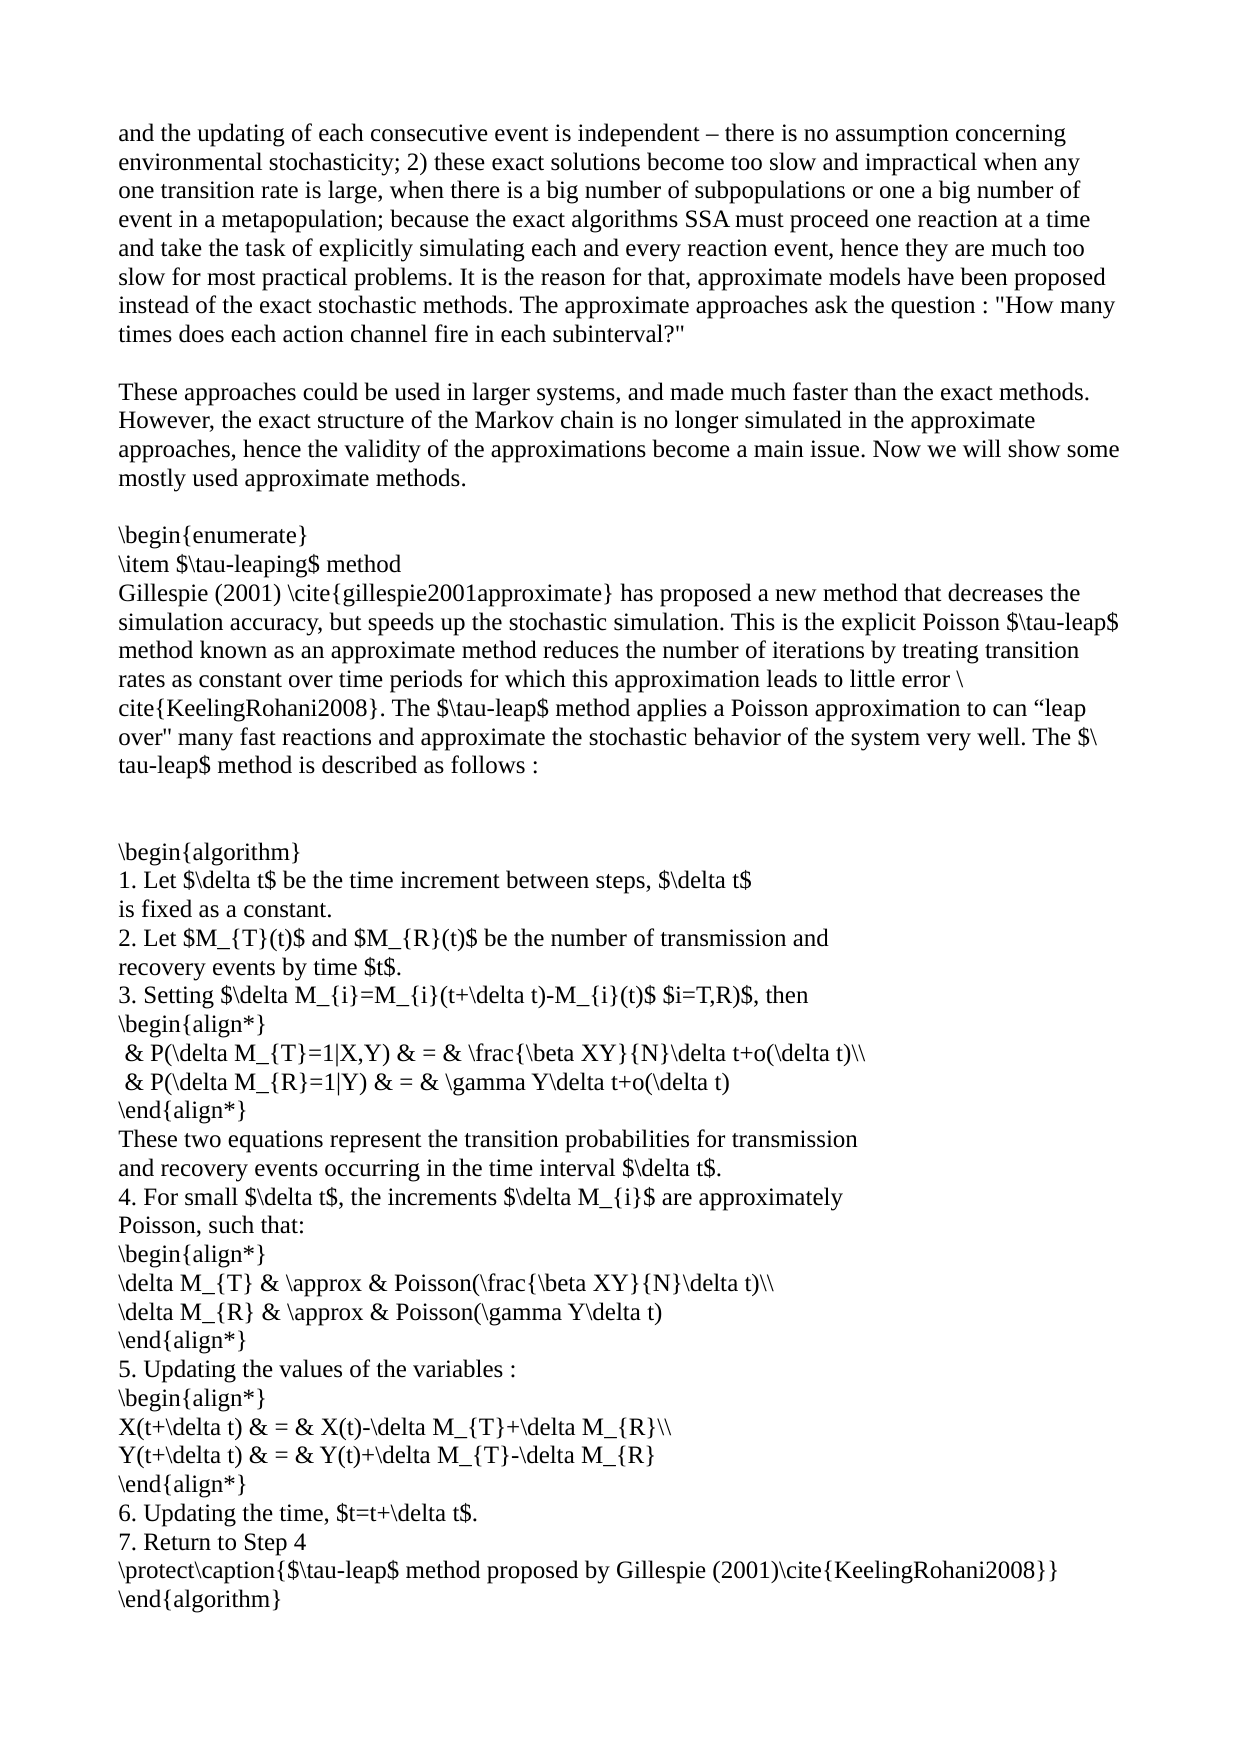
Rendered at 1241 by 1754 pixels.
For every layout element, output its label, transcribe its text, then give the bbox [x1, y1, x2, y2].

text \end{align*} [118, 1326, 1122, 1354]
text \begin{align*} [118, 1383, 1122, 1412]
text \begin{align*} [118, 1009, 1122, 1038]
text Gillespie (2001) \cite{gillespie2001approximate} has proposed a new method that decreases the simulation accuracy, but speeds up the stochastic simulation. This is the explicit Poisson $\tau-leap$ method known as an approximate method reduces the number of iterations by treating transition rates as constant over time periods for which this approximation leads to little error \cite{KeelingRohani2008}. The $\tau-leap$ method applies a Poisson approximation to can “leap over'' many fast reactions and approximate the stochastic behavior of the system very well. The $\tau-leap$ method is described as follows : [118, 578, 1122, 779]
text \begin{align*} [118, 1239, 1122, 1268]
text 3. Setting $\delta M_{i}=M_{i}(t+\delta t)-M_{i}(t)$ $i=T,R)$, then [118, 981, 1122, 1009]
text is fixed as a constant. [118, 894, 1122, 923]
text Poisson, such that: [118, 1211, 1122, 1239]
text 6. Updating the time, $t=t+\delta t$. [118, 1498, 1122, 1527]
text \delta M_{R} & \approx & Poisson(\gamma Y\delta t) [118, 1297, 1122, 1326]
text and the updating of each consecutive event is independent – there is no assumption concerning environmental stochasticity; 2) these exact solutions become too slow and impractical when any one transition rate is large, when there is a big number of subpopulations or one a big number of event in a metapopulation; because the exact algorithms SSA must proceed one reaction at a time and take the task of explicitly simulating each and every reaction event, hence they are much too [118, 118, 1122, 262]
text & P(\delta M_{R}=1|Y) & = & \gamma Y\delta t+o(\delta t) [118, 1067, 1122, 1096]
text slow for most practical problems. It is the reason for that, approximate models have been proposed instead of the exact stochastic methods. The approximate approaches ask the question : "How many times does each action channel fire in each subinterval?" [118, 262, 1122, 348]
text \begin{algorithm} [118, 837, 1122, 866]
text 7. Return to Step 4 [118, 1527, 1122, 1556]
text 5. Updating the values of the variables : [118, 1354, 1122, 1383]
text \delta M_{T} & \approx & Poisson(\frac{\beta XY}{N}\delta t)\\ [118, 1268, 1122, 1297]
text These approaches could be used in larger systems, and made much faster than the exact methods. However, the exact structure of the Markov chain is no longer simulated in the approximate approaches, hence the validity of the approximations become a main issue. Now we will show some mostly used approximate methods. [118, 377, 1122, 492]
text and recovery events occurring in the time interval $\delta t$. [118, 1153, 1122, 1182]
text \begin{enumerate} [118, 521, 1122, 549]
text & P(\delta M_{T}=1|X,Y) & = & \frac{\beta XY}{N}\delta t+o(\delta t)\\ [118, 1038, 1122, 1067]
text \end{align*} [118, 1469, 1122, 1498]
text These two equations represent the transition probabilities for transmission [118, 1124, 1122, 1153]
text \end{algorithm} [118, 1584, 1122, 1613]
text \end{align*} [118, 1096, 1122, 1124]
text 2. Let $M_{T}(t)$ and $M_{R}(t)$ be the number of transmission and [118, 923, 1122, 952]
text \item $\tau-leaping$ method [118, 549, 1122, 578]
text \protect\caption{$\tau-leap$ method proposed by Gillespie (2001)\cite{KeelingRohani2008}} [118, 1556, 1122, 1584]
text Y(t+\delta t) & = & Y(t)+\delta M_{T}-\delta M_{R} [118, 1441, 1122, 1469]
text recovery events by time $t$. [118, 952, 1122, 981]
text 1. Let $\delta t$ be the time increment between steps, $\delta t$ [118, 866, 1122, 894]
text X(t+\delta t) & = & X(t)-\delta M_{T}+\delta M_{R}\\ [118, 1412, 1122, 1441]
text 4. For small $\delta t$, the increments $\delta M_{i}$ are approximately [118, 1182, 1122, 1211]
